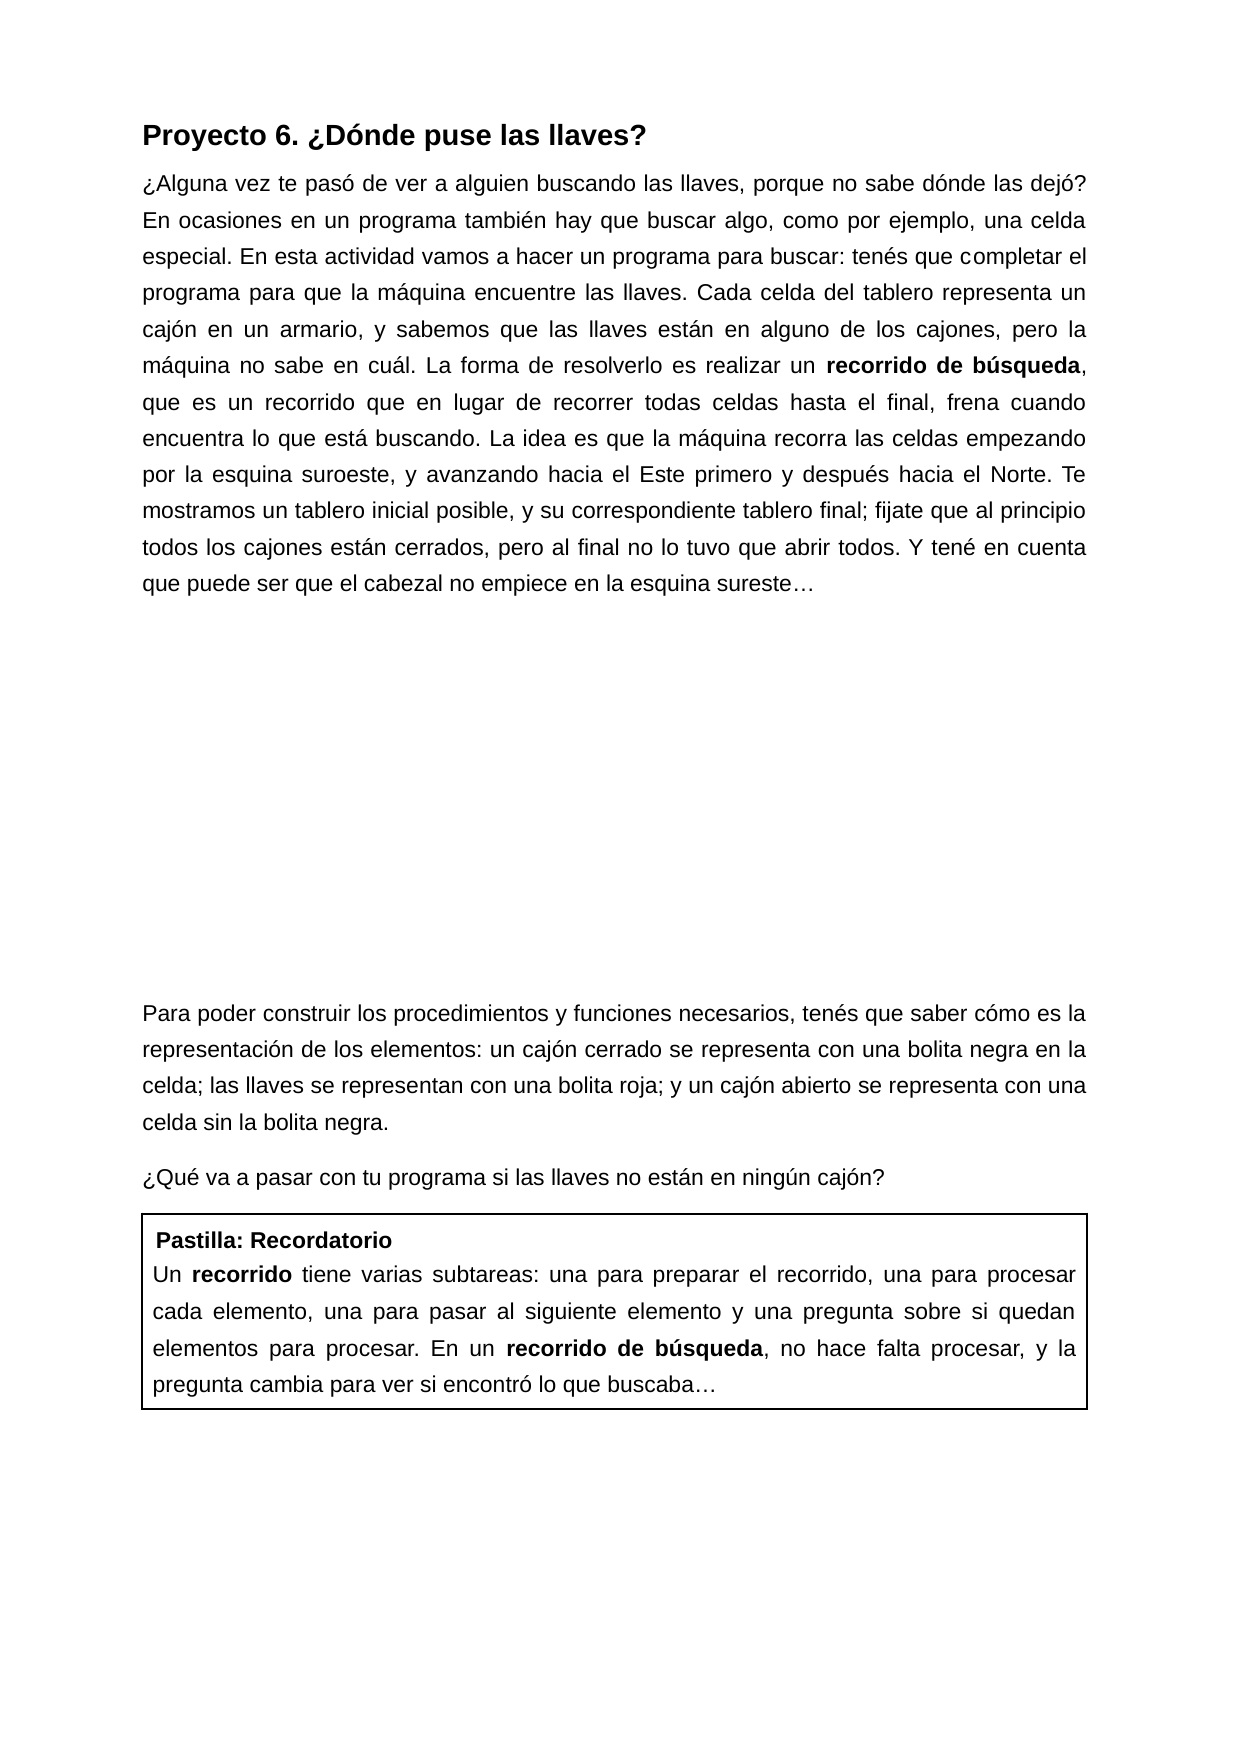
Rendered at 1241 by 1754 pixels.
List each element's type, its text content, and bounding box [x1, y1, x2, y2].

table_header Pastilla: Recordatorio Un recorrido tiene varias subtareas: una para preparar el recorrido, una para procesar cada elemento, una para pasar al siguiente elemento y una pregunta sobre si quedan elementos para procesar. En un recorrido de búsqueda, no hace falta procesar, y la pregunta cambia para ver si encontró lo que buscaba… [143, 1215, 1086, 1408]
text ¿Qué va a pasar con tu programa si las llaves no están en ningún cajón? [142, 1164, 1087, 1190]
text Proyecto 6. ¿Dónde puse las llaves? [142, 118, 1087, 152]
text ¿Alguna vez te pasó de ver a alguien buscando las llaves, porque no sabe dónde las dejó? En ocasiones en un programa también hay que buscar algo, como por ejemplo, una celda especial. En esta actividad vamos a hacer un programa para buscar: tenés que completar el programa para que la máquina encuentre las llaves. Cada celda del tablero representa un cajón en un armario, y sabemos que las llaves están en alguno de los cajones, pero la máquina no sabe en cuál. La forma de resolverlo es realizar un recorrido de búsqueda, que es un recorrido que en lugar de recorrer todas celdas hasta el final, frena cuando encuentra lo que está buscando. La idea es que la máquina recorra las celdas empezando por la esquina suroeste, y avanzando hacia el Este primero y después hacia el Norte. Te mostramos un tablero inicial posible, y su correspondiente tablero final; fijate que al principio todos los cajones están cerrados, pero al final no lo tuvo que abrir todos. Y tené en cuenta que puede ser que el cabezal no empiece en la esquina sureste… [142, 170, 1087, 597]
text Para poder construir los procedimientos y funciones necesarios, tenés que saber cómo es la representación de los elementos: un cajón cerrado se representa con una bolita negra en la celda; las llaves se representan con una bolita roja; y un cajón abierto se representa con una celda sin la bolita negra. [142, 1000, 1087, 1135]
